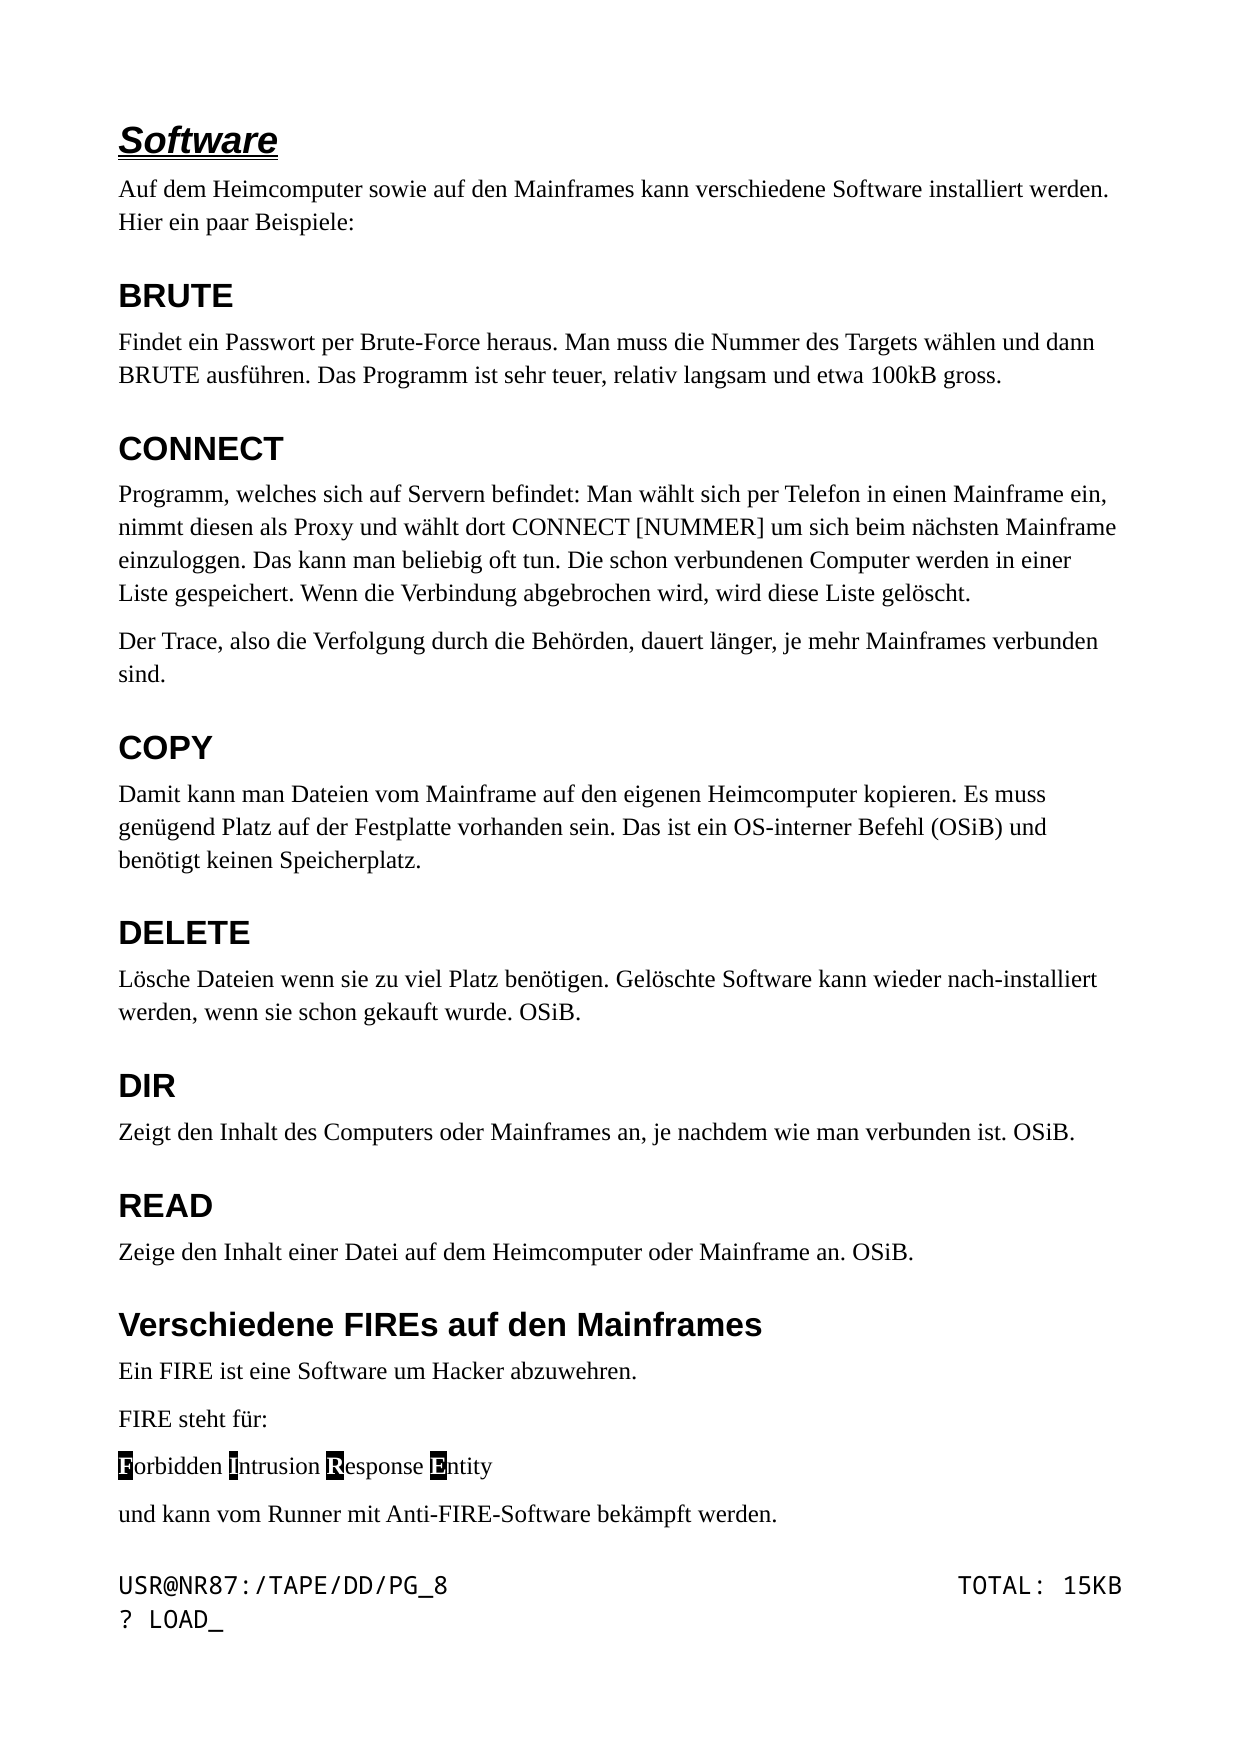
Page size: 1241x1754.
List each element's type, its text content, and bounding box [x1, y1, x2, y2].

subtitle CONNECT [118, 428, 1122, 467]
text Ein FIRE ist eine Software um Hacker abzuwehren. [118, 1356, 1122, 1385]
subtitle READ [118, 1185, 1122, 1224]
text und kann vom Runner mit Anti-FIRE-Software bekämpft werden. [118, 1499, 1122, 1528]
text Auf dem Heimcomputer sowie auf den Mainframes kann verschiedene Software installiert werden. Hier ein paar Beispiele: [118, 174, 1122, 236]
text Zeige den Inhalt einer Datei auf dem Heimcomputer oder Mainframe an. OSiB. [118, 1237, 1122, 1265]
text Der Trace, also die Verfolgung durch die Behörden, dauert länger, je mehr Mainframes verbunden sind. [118, 626, 1122, 688]
text Damit kann man Dateien vom Mainframe auf den eigenen Heimcomputer kopieren. Es muss genügend Platz auf der Festplatte vorhanden sein. Das ist ein OS-interner Befehl (OSiB) und benötigt keinen Speicherplatz. [118, 779, 1122, 873]
text Programm, welches sich auf Servern befindet: Man wählt sich per Telefon in einen Mainframe ein, nimmt diesen als Proxy und wählt dort CONNECT [NUMMER] um sich beim nächsten Mainframe einzuloggen. Das kann man beliebig oft tun. Die schon verbundenen Computer werden in einer Liste gespeichert. Wenn die Verbindung abgebrochen wird, wird diese Liste gelöscht. [118, 479, 1122, 607]
text FIRE steht für: [118, 1404, 1122, 1432]
subtitle Verschiedene FIREs auf den Mainframes [118, 1305, 1122, 1344]
subtitle DELETE [118, 913, 1122, 952]
subtitle BRUTE [118, 276, 1122, 314]
text Lösche Dateien wenn sie zu viel Platz benötigen. Gelöschte Software kann wieder nach-installiert werden, wenn sie schon gekauft wurde. OSiB. [118, 964, 1122, 1026]
text Findet ein Passwort per Brute-Force heraus. Man muss die Nummer des Targets wählen und dann BRUTE ausführen. Das Programm ist sehr teuer, relativ langsam und etwa 100kB gross. [118, 327, 1122, 389]
text Forbidden Intrusion Response Entity [118, 1451, 1122, 1480]
subtitle COPY [118, 728, 1122, 766]
text Zeigt den Inhalt des Computers oder Mainframes an, je nachdem wie man verbunden ist. OSiB. [118, 1117, 1122, 1146]
subtitle Software [118, 118, 1122, 162]
subtitle DIR [118, 1066, 1122, 1104]
